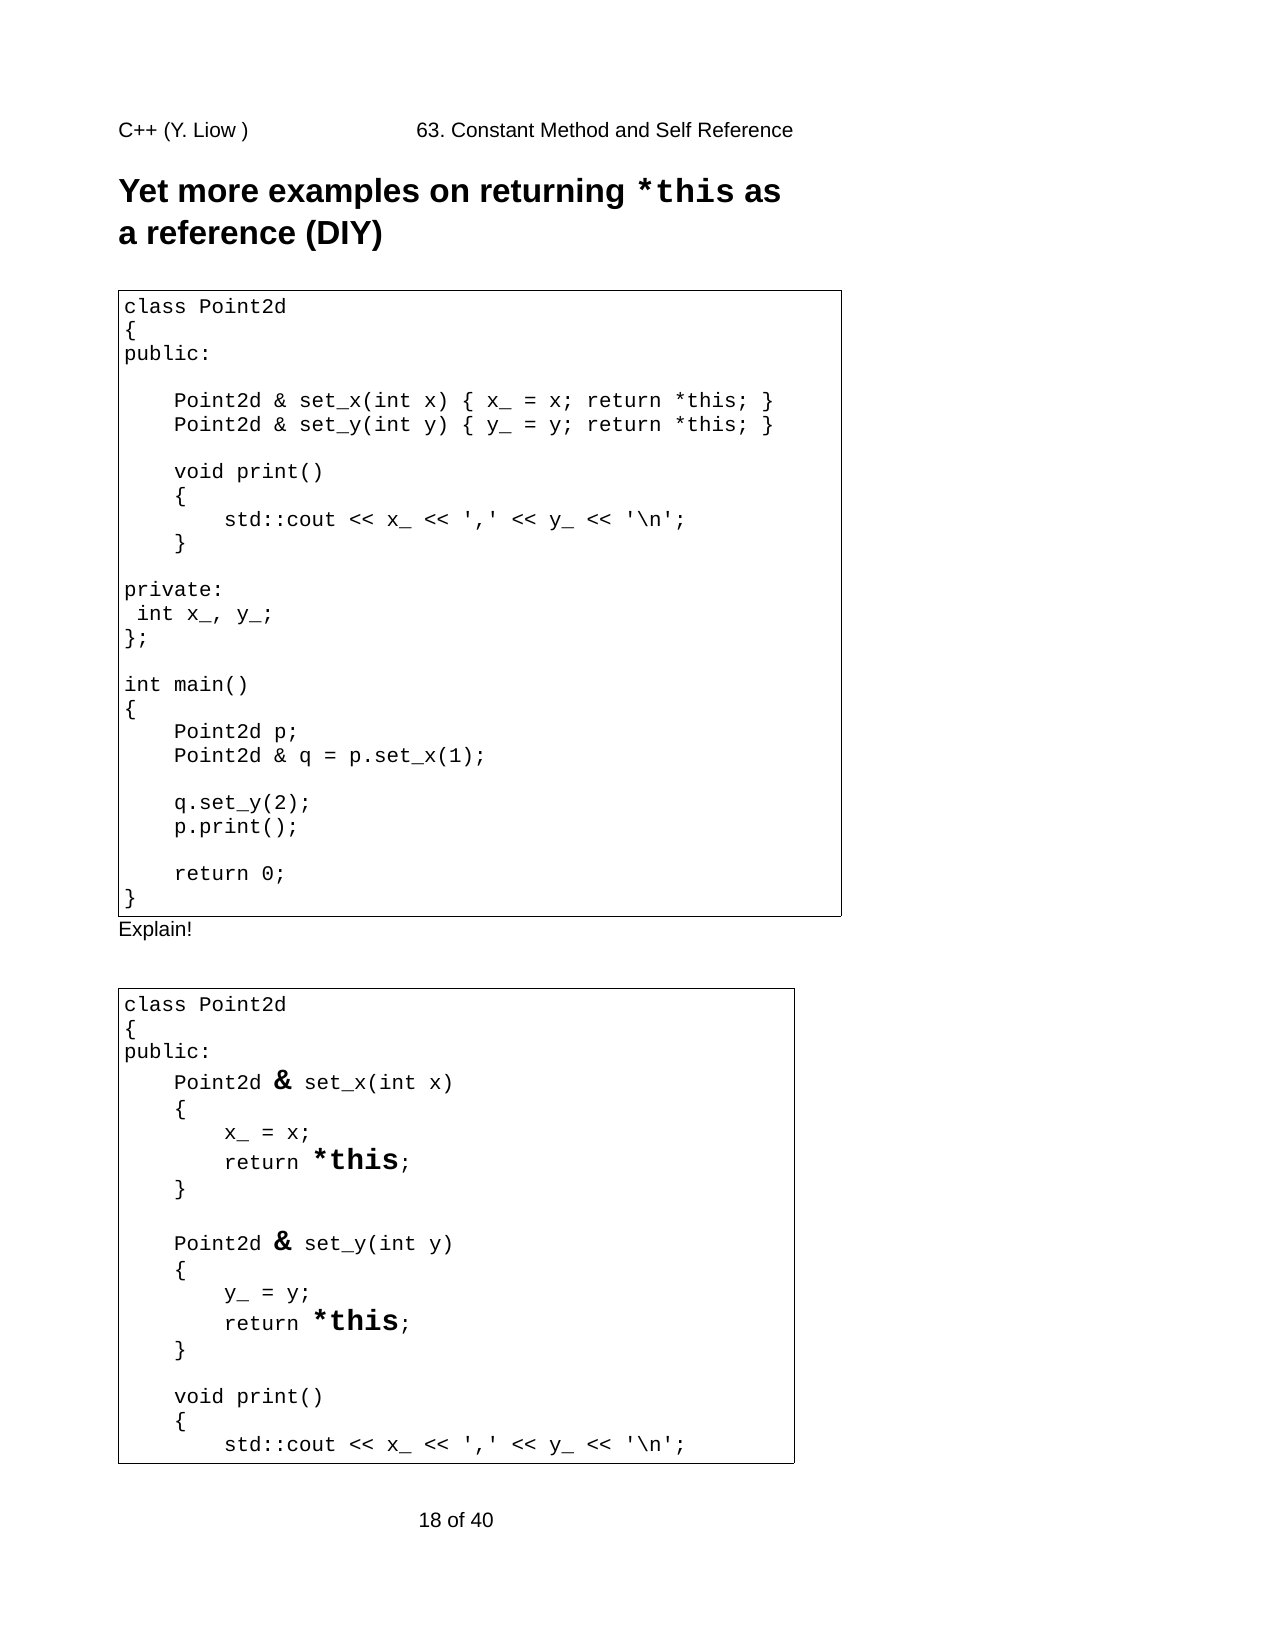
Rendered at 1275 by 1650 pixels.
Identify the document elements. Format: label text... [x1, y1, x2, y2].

table_header class Point2d { public: Point2d & set_x(int x) { x_ = x; return *this; } Point2d & set_y(int y) { y_ = y; return *this; } void print() { std::cout << x_ << ',' << y_ << '\n'; } private: int x_, y_; }; int main() { Point2d p; Point2d & q = p.set_x(1); q.set_y(2); p.print(); return 0; } [119, 291, 841, 916]
text Yet more examples on returning *this as a reference (DIY) [118, 172, 794, 251]
text Explain! [118, 917, 794, 940]
table_header class Point2d { public: Point2d & set_x(int x) { x_ = x; return *this; } Point2d & set_y(int y) { y_ = y; return *this; } void print() { std::cout << x_ << ',' << y_ << '\n'; [119, 989, 794, 1463]
